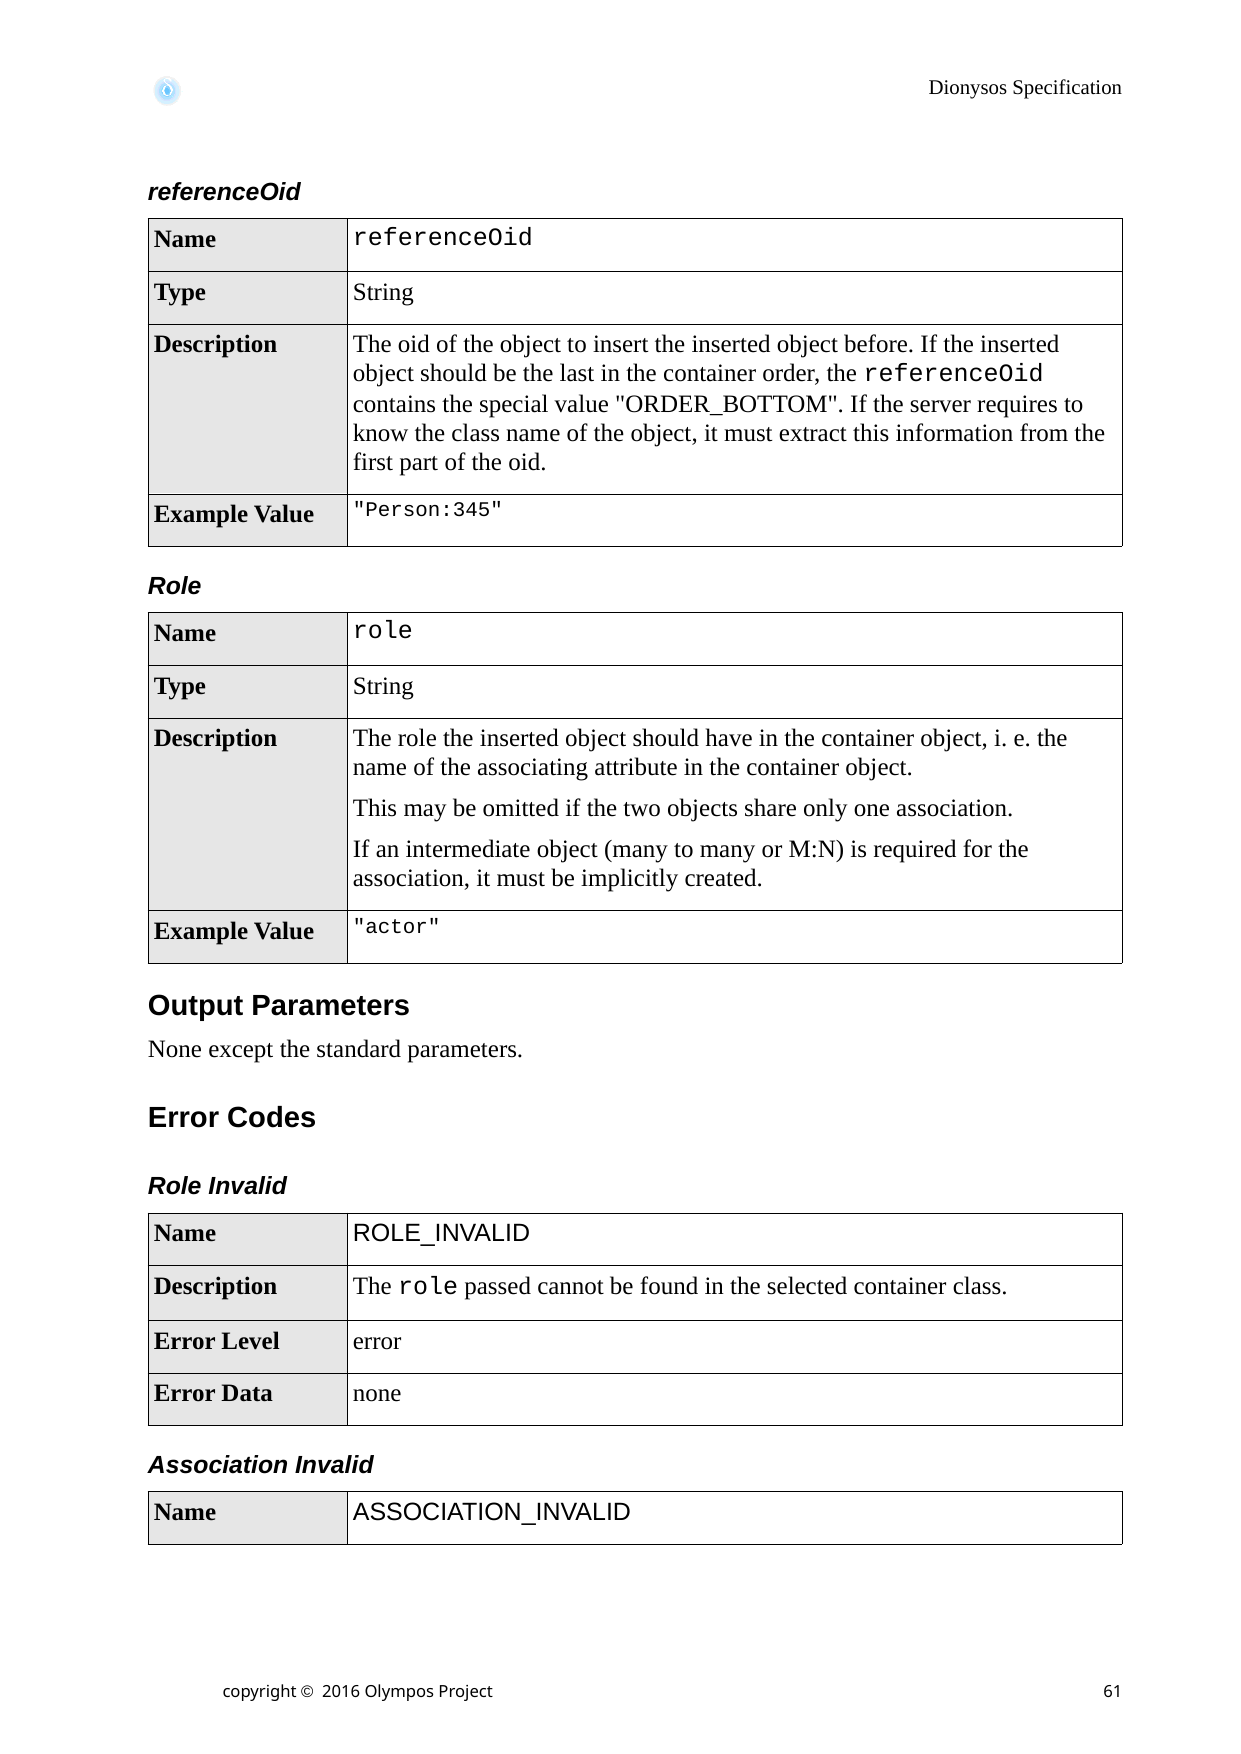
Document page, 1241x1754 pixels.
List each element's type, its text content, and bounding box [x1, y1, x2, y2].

text None except the standard parameters. [148, 1034, 1122, 1063]
table_cell Type [149, 666, 347, 718]
table_header referenceOid [348, 219, 1122, 271]
table_cell String [348, 666, 1122, 718]
table_header Name [149, 1214, 347, 1265]
text Role Invalid [148, 1171, 1122, 1200]
table_cell Description [149, 1266, 347, 1320]
table_header role [348, 613, 1122, 665]
table_cell Error Data [149, 1374, 347, 1425]
table_header ASSOCIATION_INVALID [348, 1492, 1122, 1544]
table_header Name [149, 1492, 347, 1544]
table_cell Description [149, 719, 347, 910]
table_cell Description [149, 325, 347, 493]
table_header Name [149, 613, 347, 665]
table_cell Example Value [149, 911, 347, 963]
table_cell The role the inserted object should have in the container object, i. e. the name of the associating attribute in the container object. This may be omitted if the two objects share only one association. If an intermediate object (many to many or M:N) is required for the association, it must be implicitly created. [348, 719, 1122, 910]
table_header ROLE_INVALID [348, 1214, 1122, 1265]
text referenceOid [148, 177, 1122, 206]
text Association Invalid [148, 1450, 1122, 1479]
table_cell "Person:345" [348, 495, 1122, 546]
text Role [148, 571, 1122, 600]
text Output Parameters [148, 988, 1122, 1022]
text Error Codes [148, 1100, 1122, 1134]
table_cell Error Level [149, 1321, 347, 1373]
table_cell "actor" [348, 911, 1122, 963]
table_cell none [348, 1374, 1122, 1425]
table_cell error [348, 1321, 1122, 1373]
picture [152, 75, 184, 106]
table_cell The oid of the object to insert the inserted object before. If the inserted object should be the last in the container order, the referenceOid contains the special value "ORDER_BOTTOM". If the server requires to know the class name of the object, it must extract this information from the first part of the oid. [348, 325, 1122, 493]
table_header Name [149, 219, 347, 271]
table_cell String [348, 272, 1122, 324]
table_cell The role passed cannot be found in the selected container class. [348, 1266, 1122, 1320]
table_cell Type [149, 272, 347, 324]
table_cell Example Value [149, 495, 347, 546]
